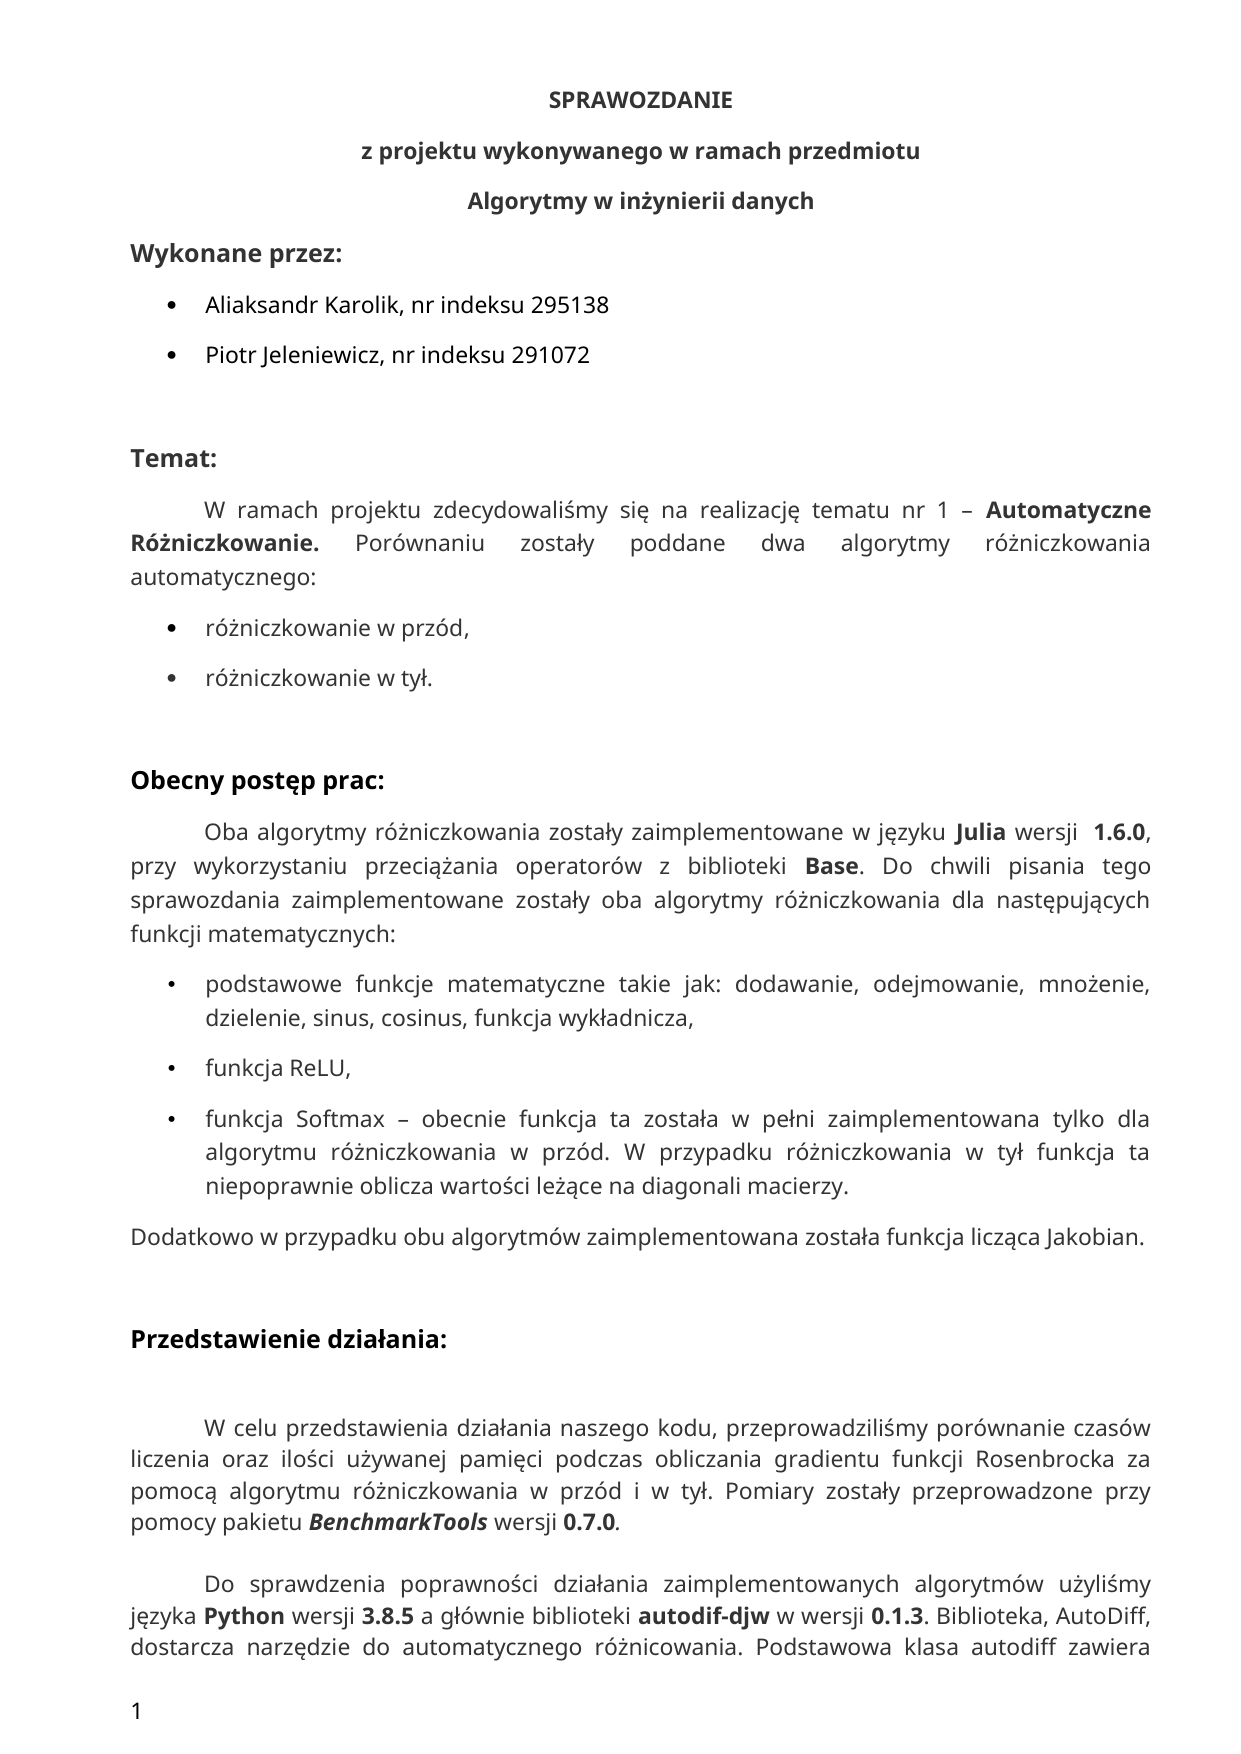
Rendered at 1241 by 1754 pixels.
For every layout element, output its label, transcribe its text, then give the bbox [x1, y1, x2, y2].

list różniczkowanie w przód, [168, 612, 1152, 643]
text Obecny postęp prac: [130, 763, 1152, 797]
text SPRAWOZDANIE [130, 84, 1152, 116]
text Wykonane przez: [130, 236, 1152, 269]
text W celu przedstawienia działania naszego kodu, przeprowadziliśmy porównanie czasów liczenia oraz ilości używanej pamięci podczas obliczania gradientu funkcji Rosenbrocka za pomocą algorytmu różniczkowania w przód i w tył. Pomiary zostały przeprowadzone przy pomocy pakietu BenchmarkTools wersji 0.7.0. [130, 1412, 1152, 1537]
text Do sprawdzenia poprawności działania zaimplementowanych algorytmów użyliśmy języka Python wersji 3.8.5 a głównie biblioteki autodif-djw w wersji 0.1.3. Biblioteka, AutoDiff, dostarcza narzędzie do automatycznego różnicowania. Podstawowa klasa autodiff zawiera [130, 1568, 1152, 1662]
list funkcja Softmax – obecnie funkcja ta została w pełni zaimplementowana tylko dla algorytmu różniczkowania w przód. W przypadku różniczkowania w tył funkcja ta niepoprawnie oblicza wartości leżące na diagonali macierzy. [168, 1102, 1152, 1201]
text Przedstawienie działania: [130, 1321, 1152, 1355]
text W ramach projektu zdecydowaliśmy się na realizację tematu nr 1 – Automatyczne Różniczkowanie. Porównaniu zostały poddane dwa algorytmy różniczkowania automatycznego: [130, 494, 1152, 592]
list Piotr Jeleniewicz, nr indeksu 291072 [168, 339, 1152, 371]
text Oba algorytmy różniczkowania zostały zaimplementowane w języku Julia wersji 1.6.0, przy wykorzystaniu przeciążania operatorów z biblioteki Base. Do chwili pisania tego sprawozdania zaimplementowane zostały oba algorytmy różniczkowania dla następujących funkcji matematycznych: [130, 816, 1152, 949]
list różniczkowanie w tył. [168, 662, 1152, 693]
text Temat: [130, 440, 1152, 474]
text Dodatkowo w przypadku obu algorytmów zaimplementowana została funkcja licząca Jakobian. [130, 1220, 1152, 1252]
list funkcja ReLU, [168, 1052, 1152, 1083]
list Aliaksandr Karolik, nr indeksu 295138 [168, 289, 1152, 320]
text Algorytmy w inżynierii danych [130, 185, 1152, 216]
list podstawowe funkcje matematyczne takie jak: dodawanie, odejmowanie, mnożenie, dzielenie, sinus, cosinus, funkcja wykładnicza, [168, 968, 1152, 1033]
text z projektu wykonywanego w ramach przedmiotu [130, 135, 1152, 166]
